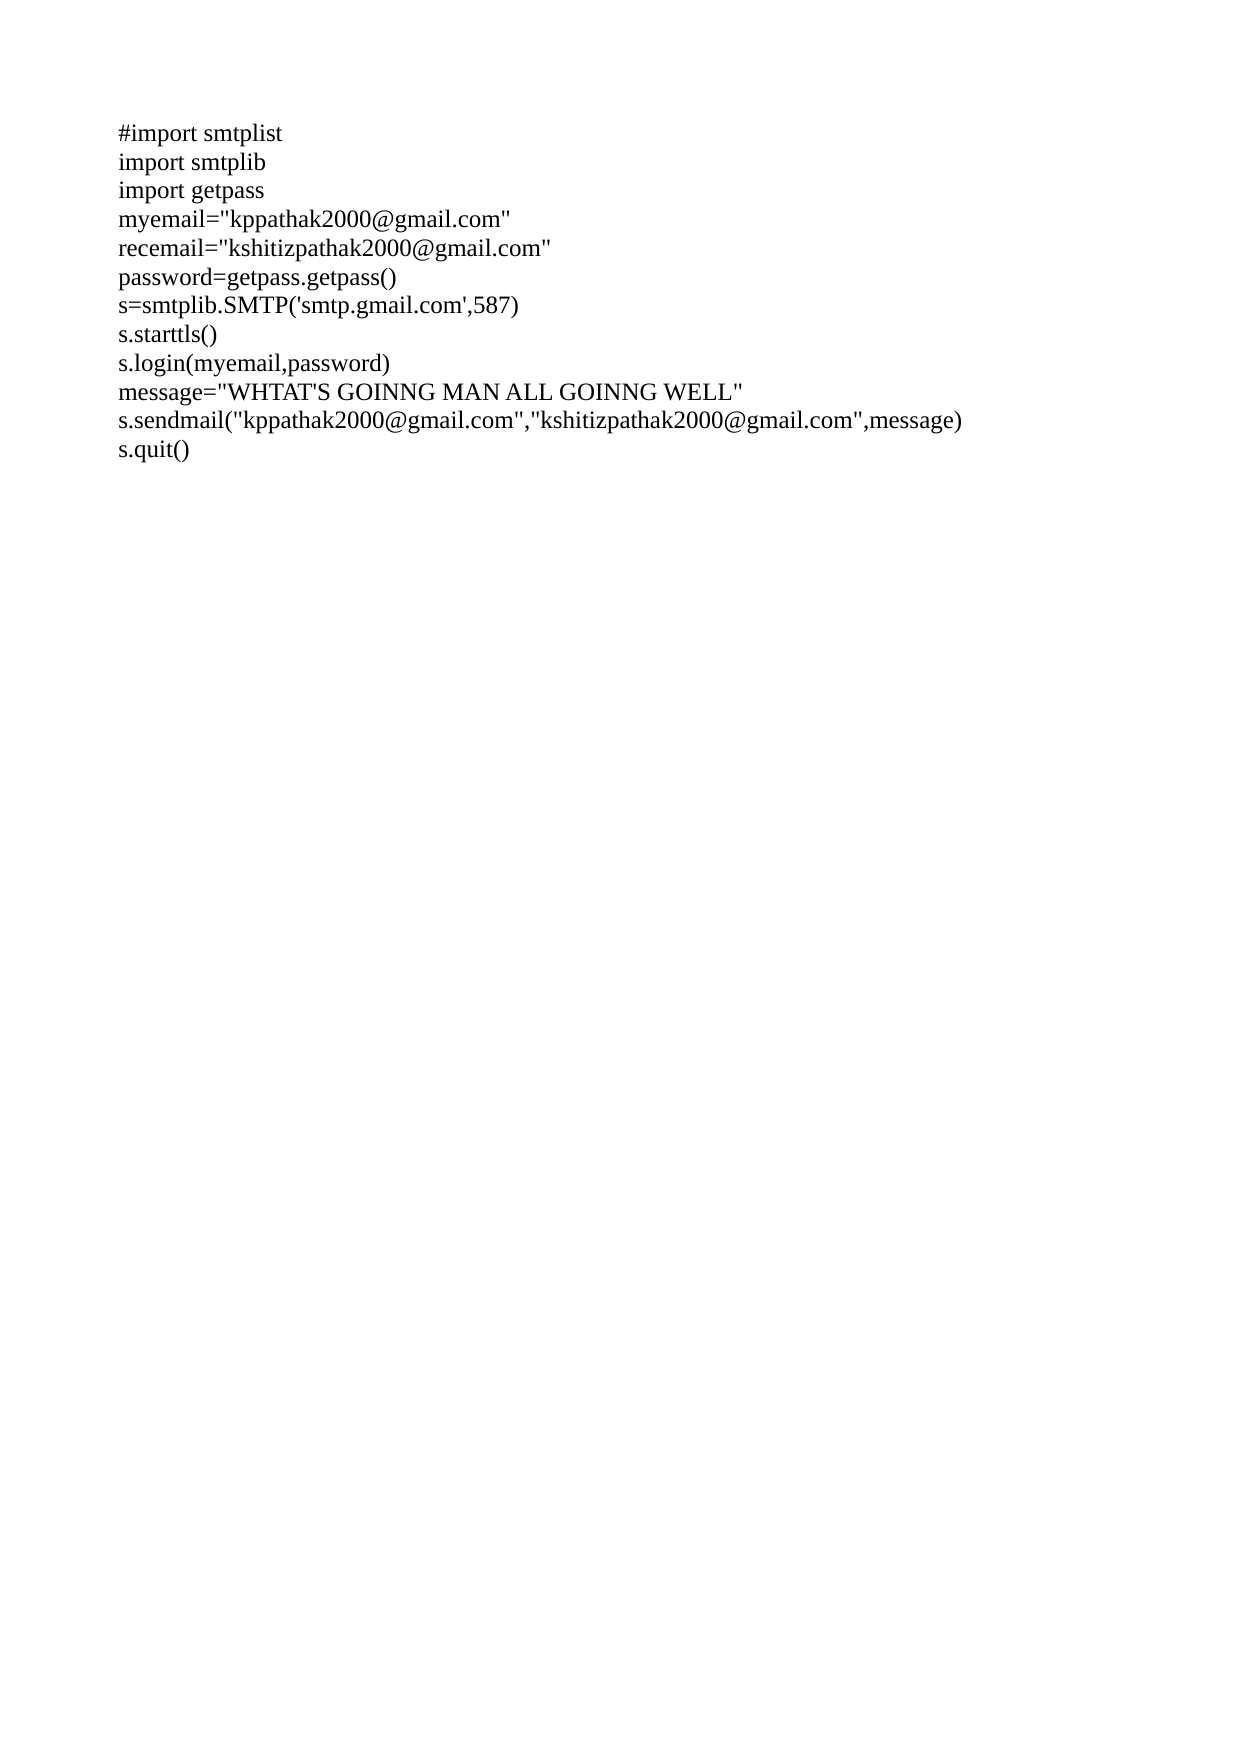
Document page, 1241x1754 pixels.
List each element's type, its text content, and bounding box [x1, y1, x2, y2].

text myemail="kppathak2000@gmail.com" [118, 204, 1122, 233]
text import getpass [118, 176, 1122, 204]
text #import smtplist [118, 118, 1122, 147]
text s.login(myemail,password) [118, 348, 1122, 377]
text s=smtplib.SMTP('smtp.gmail.com',587) [118, 291, 1122, 319]
text recemail="kshitizpathak2000@gmail.com" [118, 233, 1122, 262]
text s.quit() [118, 434, 1122, 463]
text message="WHTAT'S GOINNG MAN ALL GOINNG WELL" [118, 377, 1122, 406]
text import smtplib [118, 147, 1122, 176]
text s.sendmail("kppathak2000@gmail.com","kshitizpathak2000@gmail.com",message) [118, 406, 1122, 434]
text s.starttls() [118, 319, 1122, 348]
text password=getpass.getpass() [118, 262, 1122, 291]
